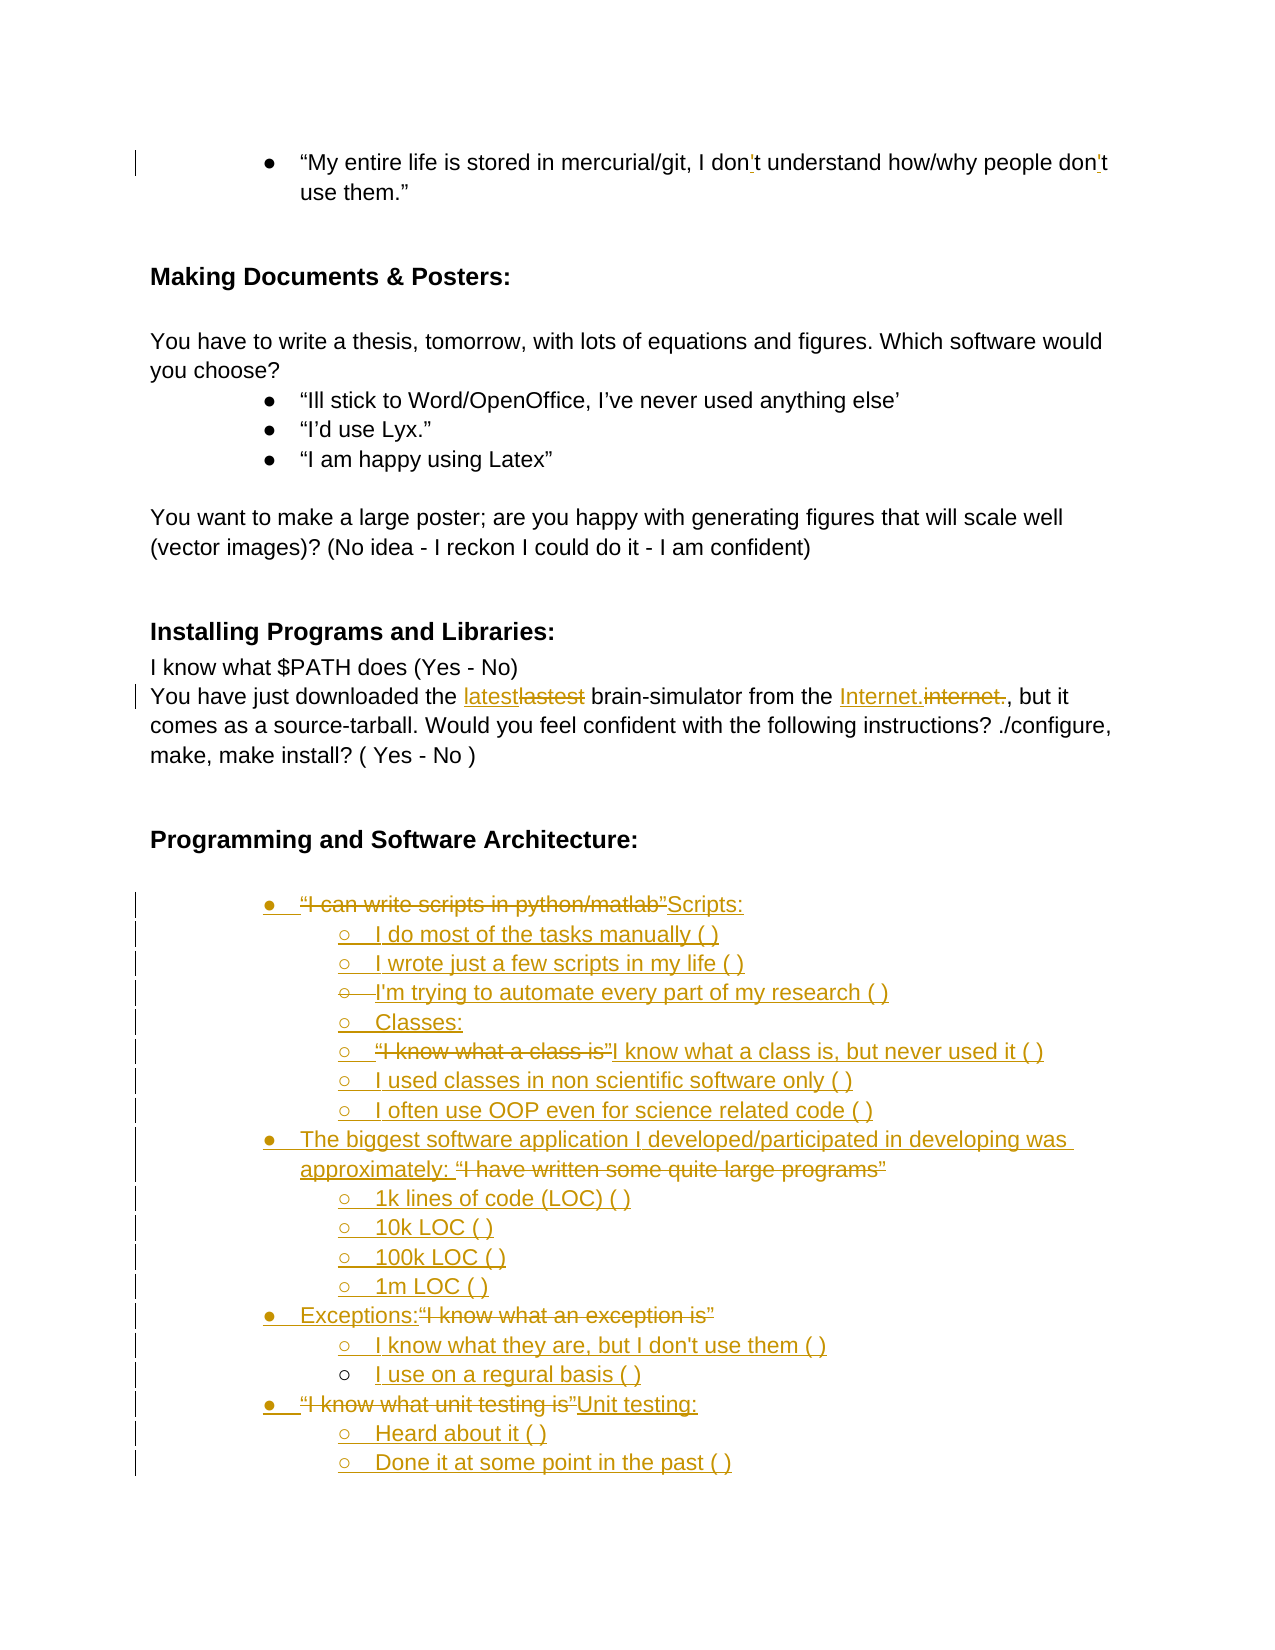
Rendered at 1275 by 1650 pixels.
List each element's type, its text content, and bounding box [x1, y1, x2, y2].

list 1k lines of code (LOC) ( ) [337, 1186, 1125, 1211]
list “Ill stick to Word/OpenOffice, I’ve never used anything else’ [262, 387, 1125, 413]
list I often use OOP even for science related code ( ) [337, 1097, 1125, 1123]
list “I’d use Lyx.” [262, 417, 1125, 442]
list 1m LOC ( ) [337, 1274, 1125, 1299]
list I wrote just a few scripts in my life ( ) [337, 951, 1125, 976]
list I use on a regural basis ( ) [337, 1362, 1125, 1387]
list 100k LOC ( ) [337, 1244, 1125, 1270]
list Exceptions: [262, 1303, 1125, 1329]
text Installing Programs and Libraries: [150, 618, 1125, 646]
list Unit testing: [262, 1391, 1125, 1417]
list “My entire life is stored in mercurial/git, I don't understand how/why people don't use them.” [262, 150, 1125, 205]
text You have to write a thesis, tomorrow, with lots of equations and figures. Which software would you choose? [150, 329, 1125, 384]
list Done it at some point in the past ( ) [337, 1450, 1125, 1476]
list I know what they are, but I don't use them ( ) [337, 1332, 1125, 1358]
list I'm trying to automate every part of my research ( )Classes: [337, 980, 1125, 1006]
list Scripts: [262, 892, 1125, 917]
text Making Documents & Posters: [150, 263, 1125, 291]
list “I am happy using Latex” [262, 446, 1125, 472]
text I know what $PATH does (Yes - No) [150, 654, 1125, 680]
text Programming and Software Architecture: [150, 826, 1125, 854]
list I do most of the tasks manually ( ) [337, 921, 1125, 947]
list 10k LOC ( ) [337, 1215, 1125, 1241]
text You have just downloaded the latest brain-simulator from the Internet., but it comes as a source-tarball. Would you feel confident with the following instructions? ./configure, make, make install? ( Yes - No ) [150, 684, 1125, 768]
list I used classes in non scientific software only ( ) [337, 1068, 1125, 1094]
list The biggest software application I developed/participated in developing was approximately: [262, 1127, 1125, 1182]
list I know what a class is, but never used it ( ) [337, 1039, 1125, 1064]
text You want to make a large poster; are you happy with generating figures that will scale well (vector images)? (No idea - I reckon I could do it - I am confident) [150, 505, 1125, 560]
list Heard about it ( ) [337, 1421, 1125, 1446]
